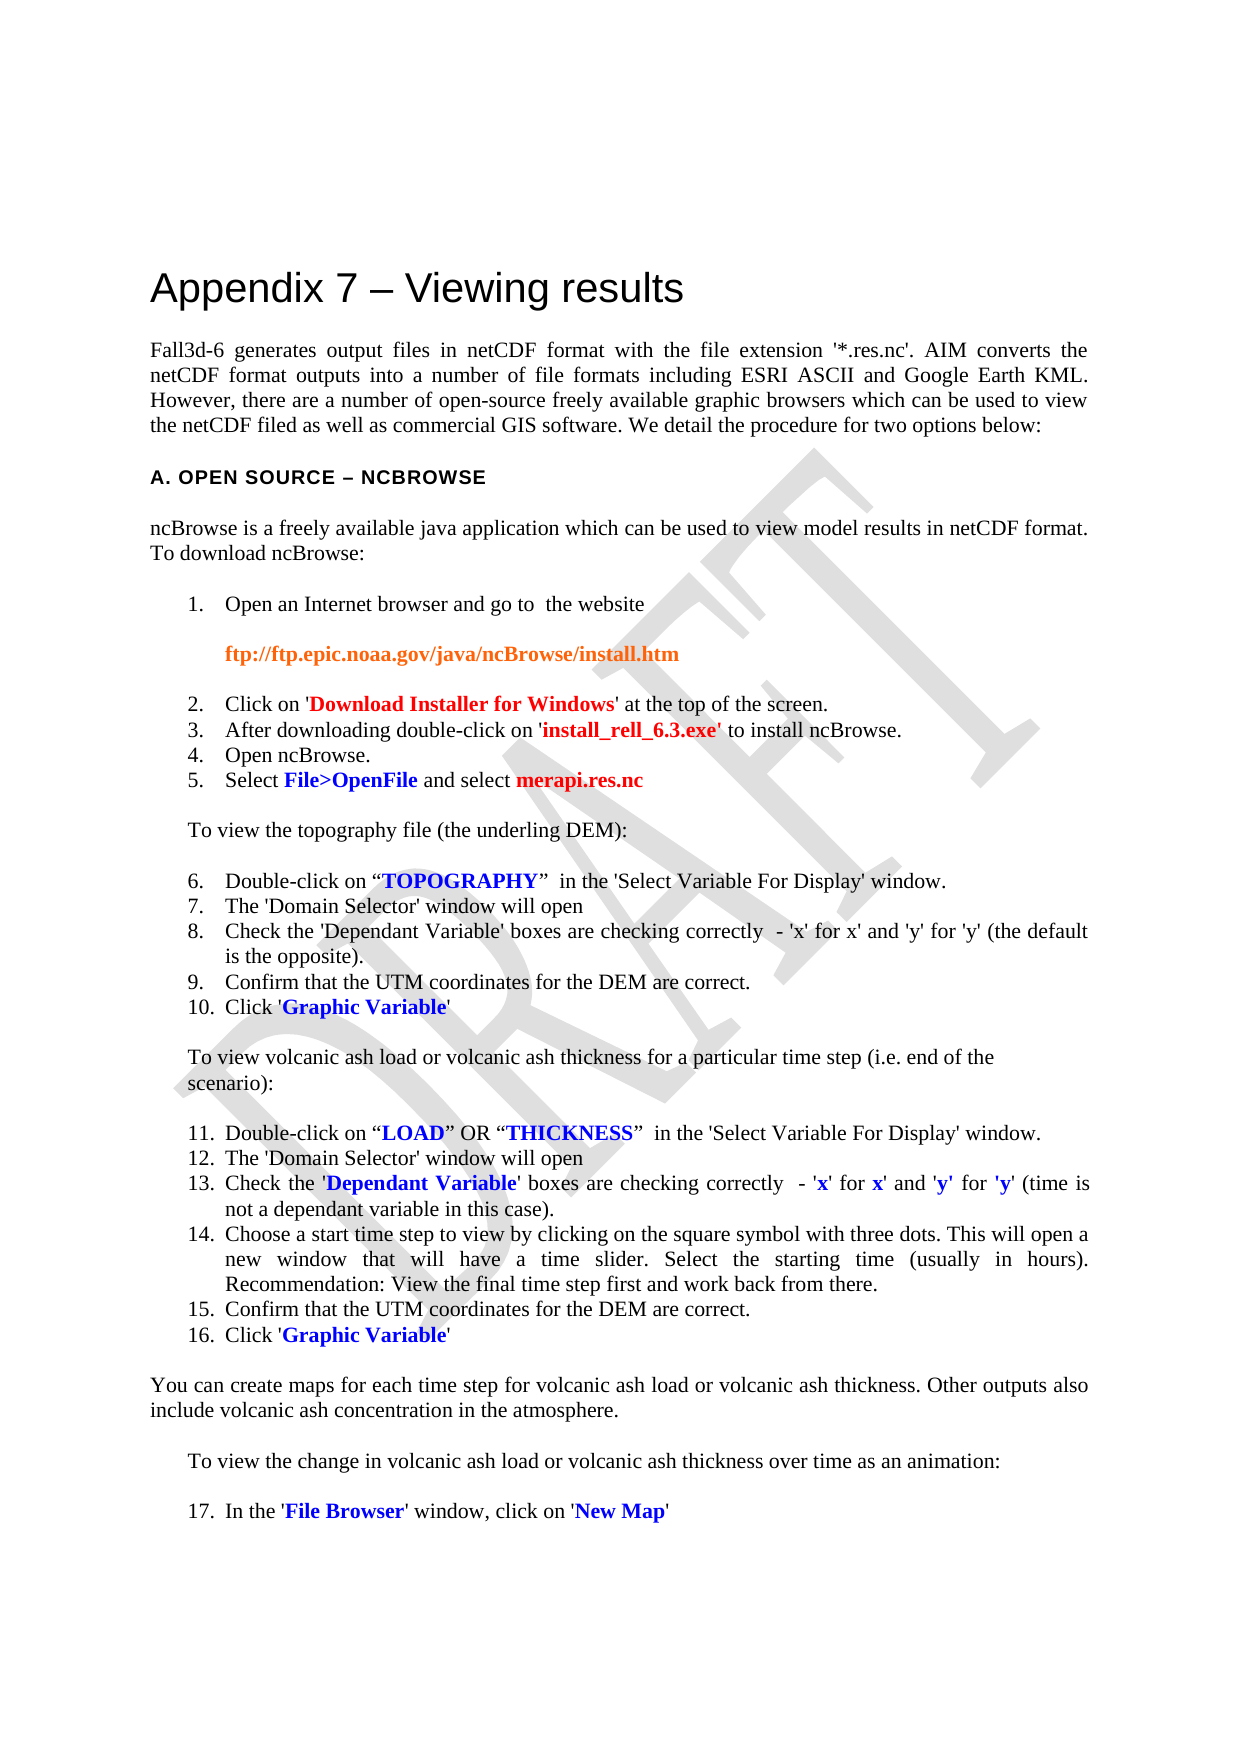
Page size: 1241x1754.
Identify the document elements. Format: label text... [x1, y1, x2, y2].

list Double-click on “LOAD” OR “THICKNESS” in the 'Select Variable For Display' window. [277, 1120, 444, 1145]
list [863, 591, 1090, 616]
list Double-click on “LOAD” OR “THICKNESS” in the 'Select Variable For Display' window. [187, 1120, 262, 1145]
subtitle Appendix 7 – Viewing results [150, 263, 1090, 311]
list Choose a start time step to view by clicking on the square symbol with three dots. This will open a new window that will have a time slider. Select the starting time (usually in hours). Recommendation: View the final time step first and work back from there. [187, 1221, 413, 1296]
text scenario): [414, 1069, 498, 1095]
list The 'Domain Selector' window will open [379, 897, 455, 918]
list Confirm that the UTM coordinates for the DEM are correct. [529, 969, 665, 994]
list Double-click on “LOAD” OR “THICKNESS” in the 'Select Variable For Display' window. [462, 1120, 548, 1145]
text To view volcanic ash load or volcanic ash thickness for a particular time step (i.e. end of the [385, 1044, 472, 1069]
subtitle A. OPEN SOURCE – NCBROWSE [150, 463, 797, 490]
text To view volcanic ash load or volcanic ash thickness for a particular time step (i.e. end of the [495, 1044, 594, 1069]
list ncBrowse is a freely available java application which can be used to view model results in netCDF format. To download ncBrowse: [150, 515, 745, 565]
list Confirm that the UTM coordinates for the DEM are correct. [187, 969, 397, 994]
list [747, 591, 848, 616]
list Click on 'Download Installer for Windows' at the top of the screen. [187, 691, 671, 717]
list Select File>OpenFile and select merapi.res.nc [566, 767, 746, 792]
list After downloading double-click on 'install_rell_6.3.exe' to install ncBrowse. [187, 717, 696, 742]
list Choose a start time step to view by clicking on the square symbol with three dots. This will open a new window that will have a time slider. Select the starting time (usually in hours). Recommendation: View the final time step first and work back from there. [378, 1221, 487, 1288]
text [811, 817, 1090, 843]
list The 'Domain Selector' window will open [751, 893, 845, 918]
list Click on 'Download Installer for Windows' at the top of the screen. [685, 691, 785, 717]
list Check the 'Dependant Variable' boxes are checking correctly - 'x' for x' and 'y' for 'y' (time is not a dependant variable in this case). [187, 1170, 338, 1221]
list Check the 'Dependant Variable' boxes are checking correctly - 'x' for x' and 'y' for 'y' (the default is the opposite). [370, 918, 500, 969]
list The 'Domain Selector' window will open [187, 1145, 287, 1170]
list Confirm that the UTM coordinates for the DEM are correct. [412, 969, 507, 994]
list [529, 742, 721, 767]
text To view volcanic ash load or volcanic ash thickness for a particular time step (i.e. end of the [701, 1044, 1090, 1069]
list After downloading double-click on 'install_rell_6.3.exe' to install ncBrowse. [806, 717, 974, 742]
text DEM): [562, 817, 626, 843]
list Double-click on “TOPOGRAPHY” in the 'Select Variable For Display' window. [424, 868, 595, 893]
list The 'Domain Selector' window will open [600, 1145, 1090, 1170]
list The 'Domain Selector' window will open [676, 894, 734, 918]
list ftp://ftp.epic.noaa.gov/java/ncBrowse/install.htm [646, 641, 898, 666]
text To view the topography file (the underling [187, 817, 561, 843]
list The 'Domain Selector' window will open [187, 893, 367, 918]
list Check the 'Dependant Variable' boxes are checking correctly - 'x' for x' and 'y' for 'y' (the default is the opposite). [497, 918, 648, 969]
list Click 'Graphic Variable' [187, 994, 422, 1019]
list Fall3d-6 generates output files in netCDF format with the file extension '*.res.nc'. AIM converts the netCDF format outputs into a number of file formats including ESRI ASCII and Google Earth KML. However, there are a number of open-source freely available graphic browsers which can be used to view the netCDF filed as well as commercial GIS software. We detail the procedure for two options below: [150, 337, 1090, 437]
text To view volcanic ash load or volcanic ash thickness for a particular time step (i.e. end of the [228, 1044, 366, 1069]
list ftp://ftp.epic.noaa.gov/java/ncBrowse/install.htm [187, 641, 619, 666]
list After downloading double-click on 'install_rell_6.3.exe' to install ncBrowse. [711, 717, 787, 742]
list The 'Domain Selector' window will open [472, 893, 612, 918]
list ncBrowse is a freely available java application which can be used to view model results in netCDF format. To download ncBrowse: [787, 515, 1090, 565]
text You can create maps for each time step for volcanic ash load or volcanic ash thickness. Other outputs also include volcanic ash concentration in the atmosphere. [150, 1372, 1090, 1422]
list In the 'File Browser' window, click on 'New Map' [187, 1498, 1090, 1523]
list Click 'Graphic Variable' [685, 994, 1090, 1019]
text scenario): [227, 1069, 397, 1095]
list Select File>OpenFile and select merapi.res.nc [768, 767, 1090, 792]
list Check the 'Dependant Variable' boxes are checking correctly - 'x' for x' and 'y' for 'y' (the default is the opposite). [187, 918, 372, 969]
list Check the 'Dependant Variable' boxes are checking correctly - 'x' for x' and 'y' for 'y' (time is not a dependant variable in this case). [327, 1170, 486, 1221]
list [775, 742, 985, 767]
list Check the 'Dependant Variable' boxes are checking correctly - 'x' for x' and 'y' for 'y' (time is not a dependant variable in this case). [497, 1170, 1090, 1221]
list Double-click on “TOPOGRAPHY” in the 'Select Variable For Display' window. [877, 868, 1090, 893]
list [736, 742, 763, 756]
list The 'Domain Selector' window will open [852, 893, 1090, 918]
list Open ncBrowse. [187, 742, 514, 767]
list [1003, 742, 1090, 767]
list ftp://ftp.epic.noaa.gov/java/ncBrowse/install.htm [913, 641, 1090, 666]
text scenario): [675, 1069, 1090, 1095]
list Double-click on “LOAD” OR “THICKNESS” in the 'Select Variable For Display' window. [563, 1120, 1090, 1145]
list Open an Internet browser and go to the website [187, 591, 669, 616]
text To view volcanic ash load or volcanic ash thickness for a particular time step (i.e. end of the [613, 1044, 695, 1069]
list Double-click on “TOPOGRAPHY” in the 'Select Variable For Display' window. [597, 868, 678, 893]
subtitle [831, 463, 1090, 490]
list Click 'Graphic Variable' [187, 1322, 1090, 1347]
list Confirm that the UTM coordinates for the DEM are correct. [187, 1296, 427, 1322]
list The 'Domain Selector' window will open [302, 1145, 463, 1170]
list Double-click on “TOPOGRAPHY” in the 'Select Variable For Display' window. [715, 868, 846, 893]
list Choose a start time step to view by clicking on the square symbol with three dots. This will open a new window that will have a time slider. Select the starting time (usually in hours). Recommendation: View the final time step first and work back from there. [475, 1221, 1090, 1296]
list Select File>OpenFile and select merapi.res.nc [187, 767, 526, 792]
list The 'Domain Selector' window will open [481, 1145, 558, 1170]
list Check the 'Dependant Variable' boxes are checking correctly - 'x' for x' and 'y' for 'y' (the default is the opposite). [650, 918, 784, 969]
list Double-click on “TOPOGRAPHY” in the 'Select Variable For Display' window. [187, 868, 409, 893]
text scenario): [512, 1069, 646, 1095]
list [709, 591, 753, 616]
list Confirm that the UTM coordinates for the DEM are correct. [448, 1296, 1090, 1322]
list The 'Domain Selector' window will open [614, 893, 664, 918]
list Click 'Graphic Variable' [437, 994, 507, 1019]
list Confirm that the UTM coordinates for the DEM are correct. [667, 969, 1090, 994]
list Click on 'Download Installer for Windows' at the top of the screen. [963, 691, 1090, 717]
list After downloading double-click on 'install_rell_6.3.exe' to install ncBrowse. [989, 717, 1090, 742]
text To view the change in volcanic ash load or volcanic ash thickness over time as an animation: [187, 1448, 1090, 1473]
list Click 'Graphic Variable' [531, 994, 682, 1019]
text [639, 817, 797, 843]
list Check the 'Dependant Variable' boxes are checking correctly - 'x' for x' and 'y' for 'y' (the default is the opposite). [788, 918, 1090, 969]
list Click on 'Download Installer for Windows' at the top of the screen. [780, 691, 949, 717]
